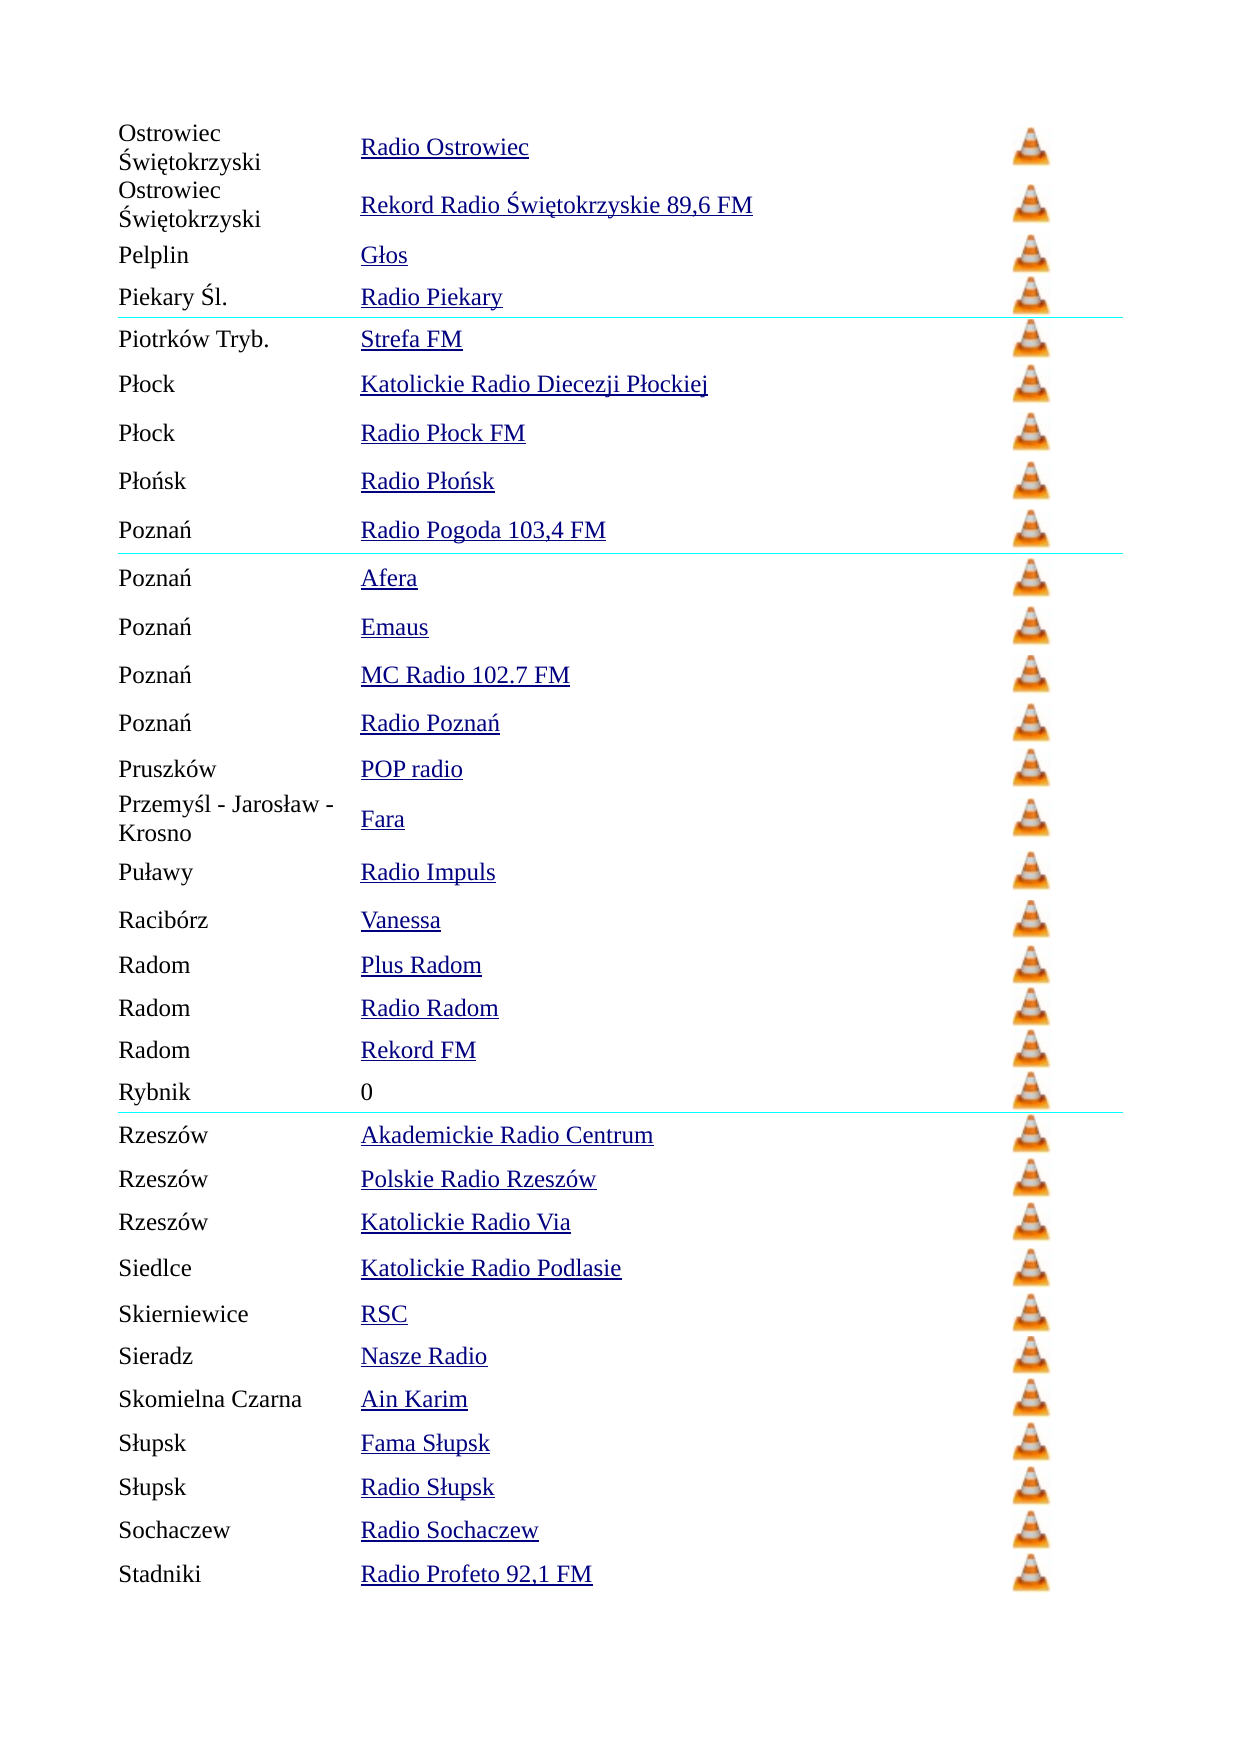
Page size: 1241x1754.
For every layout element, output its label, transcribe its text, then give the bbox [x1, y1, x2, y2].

table_cell [941, 176, 1123, 233]
picture [1012, 364, 1052, 404]
table_cell Pruszków [118, 747, 360, 789]
picture [1012, 1071, 1052, 1111]
table_cell Poznań [118, 650, 360, 699]
table_cell Fama Słupsk [360, 1420, 941, 1464]
table_cell Radio Impuls [360, 847, 941, 895]
table_cell [941, 118, 1123, 176]
picture [1012, 703, 1052, 743]
picture [1012, 900, 1052, 939]
table_cell 90 FM [360, 1070, 941, 1112]
table_cell Radio Słupsk [360, 1464, 941, 1508]
table_cell Radom [118, 944, 360, 986]
picture [1012, 987, 1052, 1027]
picture [1012, 1422, 1052, 1462]
table_cell [941, 895, 1123, 944]
table_cell Plus Radom [360, 944, 941, 986]
picture [1012, 1336, 1052, 1375]
table_cell [941, 408, 1123, 457]
picture [1012, 748, 1052, 788]
table_cell [941, 986, 1123, 1028]
table_cell Katolickie Radio Podlasie [360, 1244, 941, 1292]
table_cell Rzeszów [118, 1200, 360, 1244]
table_cell RSC [360, 1292, 941, 1334]
table_cell [941, 1508, 1123, 1552]
picture [1012, 1158, 1052, 1198]
table_cell Radio Profeto 92,1 FM [360, 1552, 941, 1595]
table_cell Radio Pogoda 103,4 FM [360, 505, 941, 553]
picture [1012, 234, 1052, 274]
table_cell Fara [360, 789, 941, 847]
picture [1012, 1114, 1052, 1154]
picture [1012, 1248, 1052, 1288]
table_cell [941, 1070, 1123, 1112]
table_cell Radio Sochaczew [360, 1508, 941, 1552]
picture [1012, 1553, 1052, 1593]
picture [1012, 606, 1052, 646]
table_cell [941, 1334, 1123, 1377]
table_cell Rybnik [118, 1070, 360, 1112]
table_cell [941, 1244, 1123, 1292]
table_cell Rzeszów [118, 1156, 360, 1200]
table_cell Radio Płock FM [360, 408, 941, 457]
table_cell Siedlce [118, 1244, 360, 1292]
table_cell [941, 233, 1123, 275]
table_cell [941, 360, 1123, 408]
table_cell Radom [118, 986, 360, 1028]
picture [1012, 1510, 1052, 1550]
table_cell Radio Płońsk [360, 457, 941, 505]
table_cell [941, 554, 1123, 602]
table_cell [941, 1292, 1123, 1334]
table_cell [941, 1200, 1123, 1244]
table_cell Słupsk [118, 1464, 360, 1508]
table_cell Ostrowiec Świętokrzyski [118, 176, 360, 233]
table_cell Vanessa [360, 895, 941, 944]
picture [1012, 412, 1052, 452]
picture [1012, 461, 1052, 501]
table_cell Afera [360, 554, 941, 602]
table_cell [941, 1113, 1123, 1156]
picture [1012, 798, 1052, 838]
picture [1012, 509, 1052, 549]
table_cell [941, 944, 1123, 986]
table_cell Nasze Radio [360, 1334, 941, 1377]
table_cell Radio Ostrowiec [360, 118, 941, 176]
table_cell Słupsk [118, 1420, 360, 1464]
picture [1012, 655, 1052, 694]
table_cell Katolickie Radio Via [360, 1200, 941, 1244]
table_cell Rekord FM [360, 1028, 941, 1070]
table_cell Emaus [360, 602, 941, 650]
table_cell Poznań [118, 505, 360, 553]
table_cell POP radio [360, 747, 941, 789]
table_cell Skomielna Czarna [118, 1377, 360, 1420]
table_cell [941, 1464, 1123, 1508]
table_cell Przemyśl - Jarosław - Krosno [118, 789, 360, 847]
picture [1012, 1029, 1052, 1069]
table_cell Sochaczew [118, 1508, 360, 1552]
table_cell [941, 1552, 1123, 1595]
picture [1012, 319, 1052, 359]
table_cell Sieradz [118, 1334, 360, 1377]
table_cell Piekary Śl. [118, 275, 360, 317]
table_cell Puławy [118, 847, 360, 895]
table_cell [941, 275, 1123, 317]
picture [1012, 851, 1052, 891]
table_cell Stadniki [118, 1552, 360, 1595]
table_cell [941, 747, 1123, 789]
table_cell Radio Piekary [360, 275, 941, 317]
picture [1012, 1466, 1052, 1506]
table_cell Radio Poznań [360, 699, 941, 747]
table_cell Rzeszów [118, 1113, 360, 1156]
table_cell Ain Karim [360, 1377, 941, 1420]
table_cell Racibórz [118, 895, 360, 944]
table_cell Pelplin [118, 233, 360, 275]
picture [1012, 1293, 1052, 1333]
table_cell Głos [360, 233, 941, 275]
picture [1012, 558, 1052, 598]
picture [1012, 127, 1052, 167]
table_cell Ostrowiec Świętokrzyski [118, 118, 360, 176]
table_cell Płock [118, 360, 360, 408]
table_cell MC Radio 102.7 FM [360, 650, 941, 699]
table_cell [941, 699, 1123, 747]
table_cell [941, 1420, 1123, 1464]
picture [1012, 184, 1052, 224]
table_cell Strefa FM [360, 318, 941, 360]
table_cell Płock [118, 408, 360, 457]
table_cell Akademickie Radio Centrum [360, 1113, 941, 1156]
table_cell Skierniewice [118, 1292, 360, 1334]
table_cell [941, 505, 1123, 553]
table_cell [941, 847, 1123, 895]
table_cell Poznań [118, 699, 360, 747]
table_cell [941, 1156, 1123, 1200]
table_cell Polskie Radio Rzeszów [360, 1156, 941, 1200]
table_cell [941, 602, 1123, 650]
table_cell [941, 318, 1123, 360]
table_cell [941, 457, 1123, 505]
picture [1012, 1202, 1052, 1242]
table_cell [941, 650, 1123, 699]
table_cell [941, 789, 1123, 847]
picture [1012, 276, 1052, 316]
picture [1012, 945, 1052, 985]
table_cell Rekord Radio Świętokrzyskie 89,6 FM [360, 176, 941, 233]
table_cell Płońsk [118, 457, 360, 505]
table_cell [941, 1028, 1123, 1070]
table_cell Katolickie Radio Diecezji Płockiej [360, 360, 941, 408]
table_cell Piotrków Tryb. [118, 318, 360, 360]
table_cell [941, 1377, 1123, 1420]
table_cell Poznań [118, 602, 360, 650]
table_cell Radio Radom [360, 986, 941, 1028]
table_cell Poznań [118, 554, 360, 602]
table_cell Radom [118, 1028, 360, 1070]
picture [1012, 1378, 1052, 1418]
